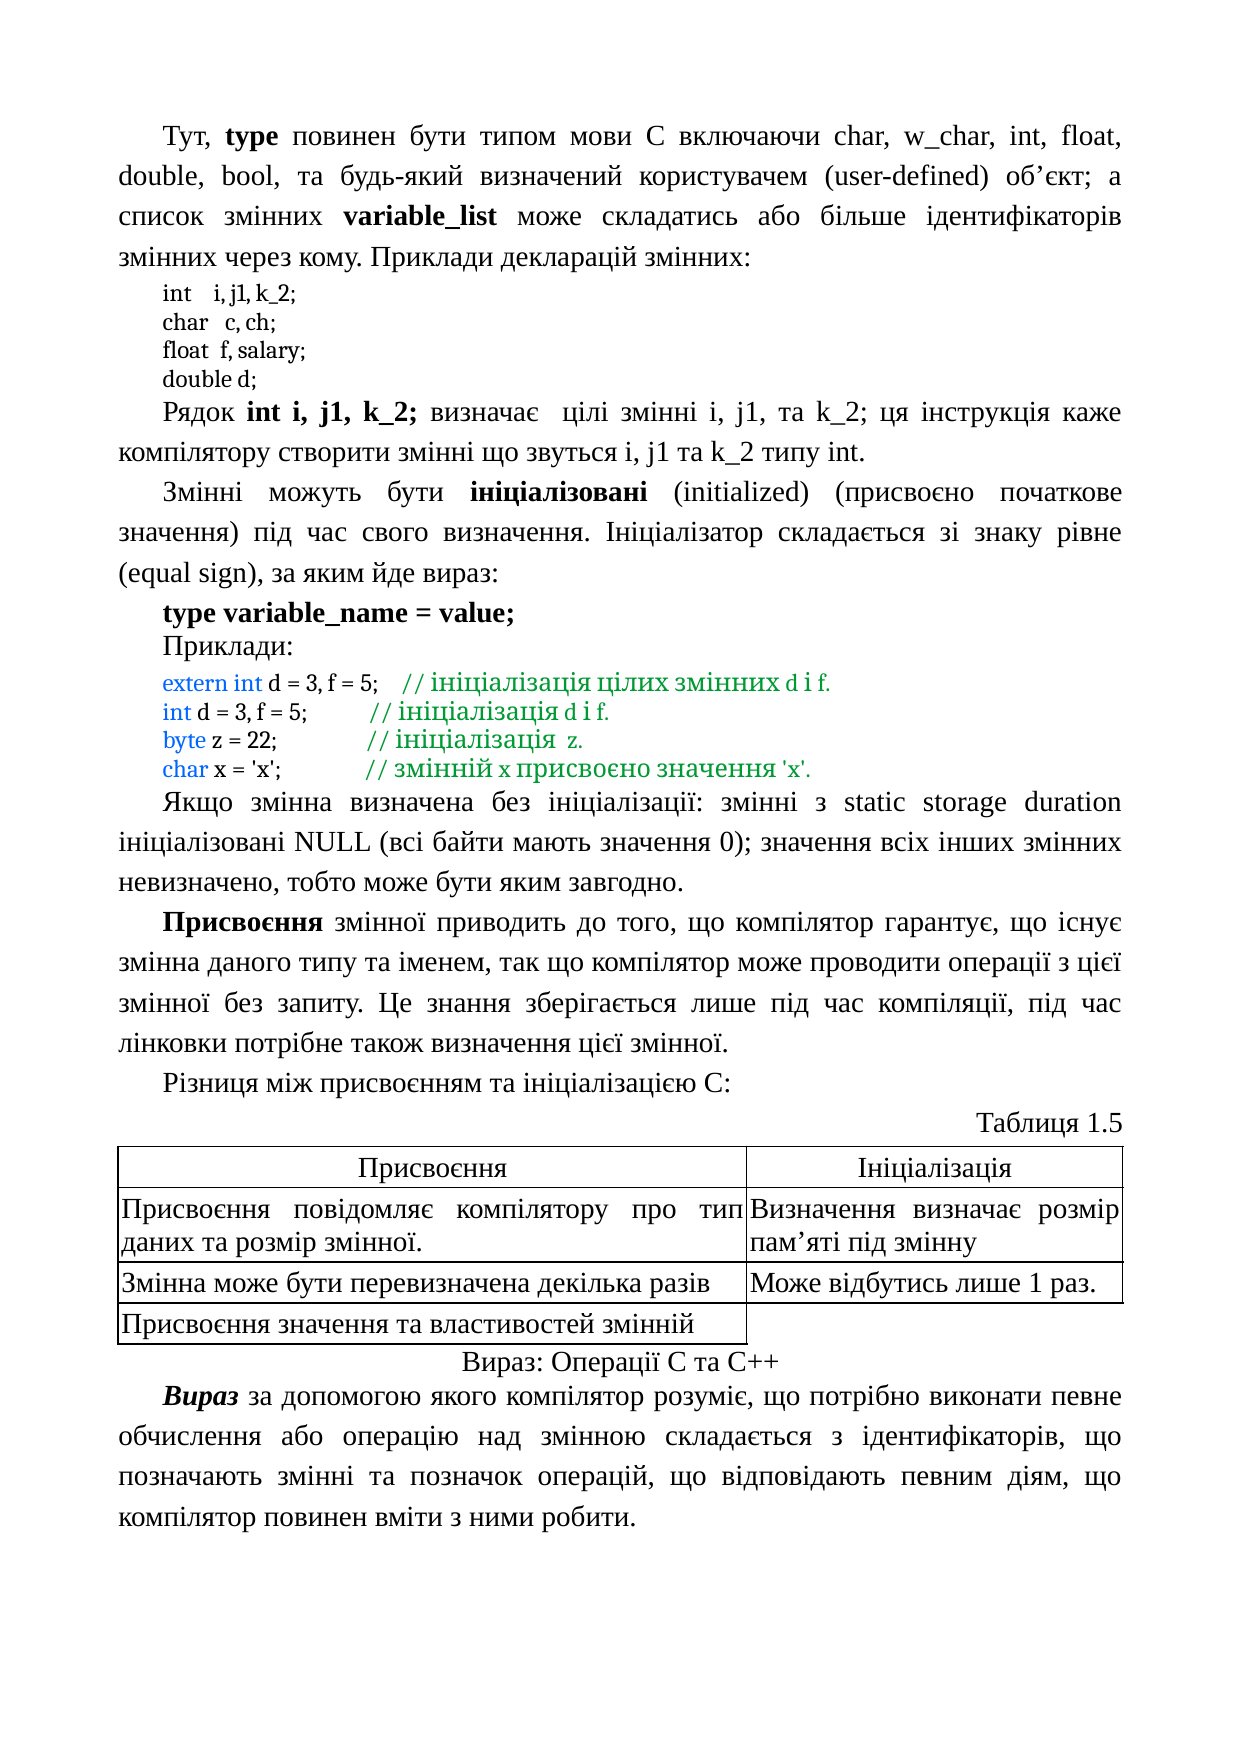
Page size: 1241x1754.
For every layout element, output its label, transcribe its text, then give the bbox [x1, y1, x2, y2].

table_cell Змінна може бути перевизначена декілька разів [119, 1263, 746, 1302]
text Тут, type повинен бути типом мови C включаючи char, w_char, int, float, double, bool, та будь-який визначений користувачем (user-defined) об’єкт; а список змінних variable_list може складатись або більше ідентифікаторів змінних через кому. Приклади декларацій змінних: [118, 118, 1123, 272]
text byte z = 22; // ініціалізація z. [118, 726, 1123, 755]
table_cell Може відбутись лише 1 раз. [747, 1263, 1122, 1302]
text Вираз за допомогою якого компілятор розуміє, що потрібно виконати певне обчислення або операцію над змінною складається з ідентифікаторів, що позначають змінні та позначок операцій, що відповідають певним діям, що компілятор повинен вміти з ними робити. [118, 1378, 1123, 1532]
text double d; [118, 365, 1123, 394]
text int i, j1, k_2; [118, 279, 1123, 308]
table_cell Присвоєння значення та властивостей змінній [119, 1304, 746, 1343]
text float f, salary; [118, 336, 1123, 365]
text Приклади: [118, 628, 1123, 662]
text Присвоєння змінної приводить до того, що компілятор гарантує, що існує змінна даного типу та іменем, так що компілятор може проводити операції з цієї змінної без запиту. Це знання зберігається лише під час компіляції, під час лінковки потрібне також визначення цієї змінної. [118, 904, 1123, 1058]
text extern int d = 3, f = 5; // ініціалізація цілих змінних d і f. [118, 669, 1123, 697]
text int d = 3, f = 5; // ініціалізація d і f. [118, 697, 1123, 726]
text Змінні можуть бути ініціалізовані (initialized) (присвоєно початкове значення) під час свого визначення. Ініціалізатор складається зі знаку рівне (equal sign), за яким йде вираз: [118, 474, 1123, 588]
text type variable_name = value; [118, 595, 1123, 628]
text Вираз: Операції С та С++ [118, 1344, 1123, 1378]
text char c, ch; [118, 308, 1123, 336]
text Якщо змінна визначена без ініціалізації: змінні з static storage duration ініціалізовані NULL (всі байти мають значення 0); значення всіх інших змінних невизначено, тобто може бути яким завгодно. [118, 784, 1123, 898]
text Рядок int i, j1, k_2; визначає цілі змінні i, j1, та k_2; ця інструкція каже компілятору створити змінні що звуться i, j1 та k_2 типу int. [118, 394, 1123, 468]
text char x = 'x'; // змінній x присвоєно значення 'x'. [118, 755, 1123, 784]
text Різниця між присвоєнням та ініціалізацією C: [118, 1065, 1123, 1099]
text Таблиця 1.5 [118, 1105, 1123, 1139]
table_cell Визначення визначає розмір пам’яті під змінну [747, 1188, 1122, 1261]
table_header Ініціалізація [747, 1147, 1122, 1187]
table_cell Присвоєння повідомляє компілятору про тип даних та розмір змінної. [119, 1188, 746, 1261]
table_header Присвоєння [119, 1147, 746, 1187]
table_cell [747, 1304, 1123, 1343]
